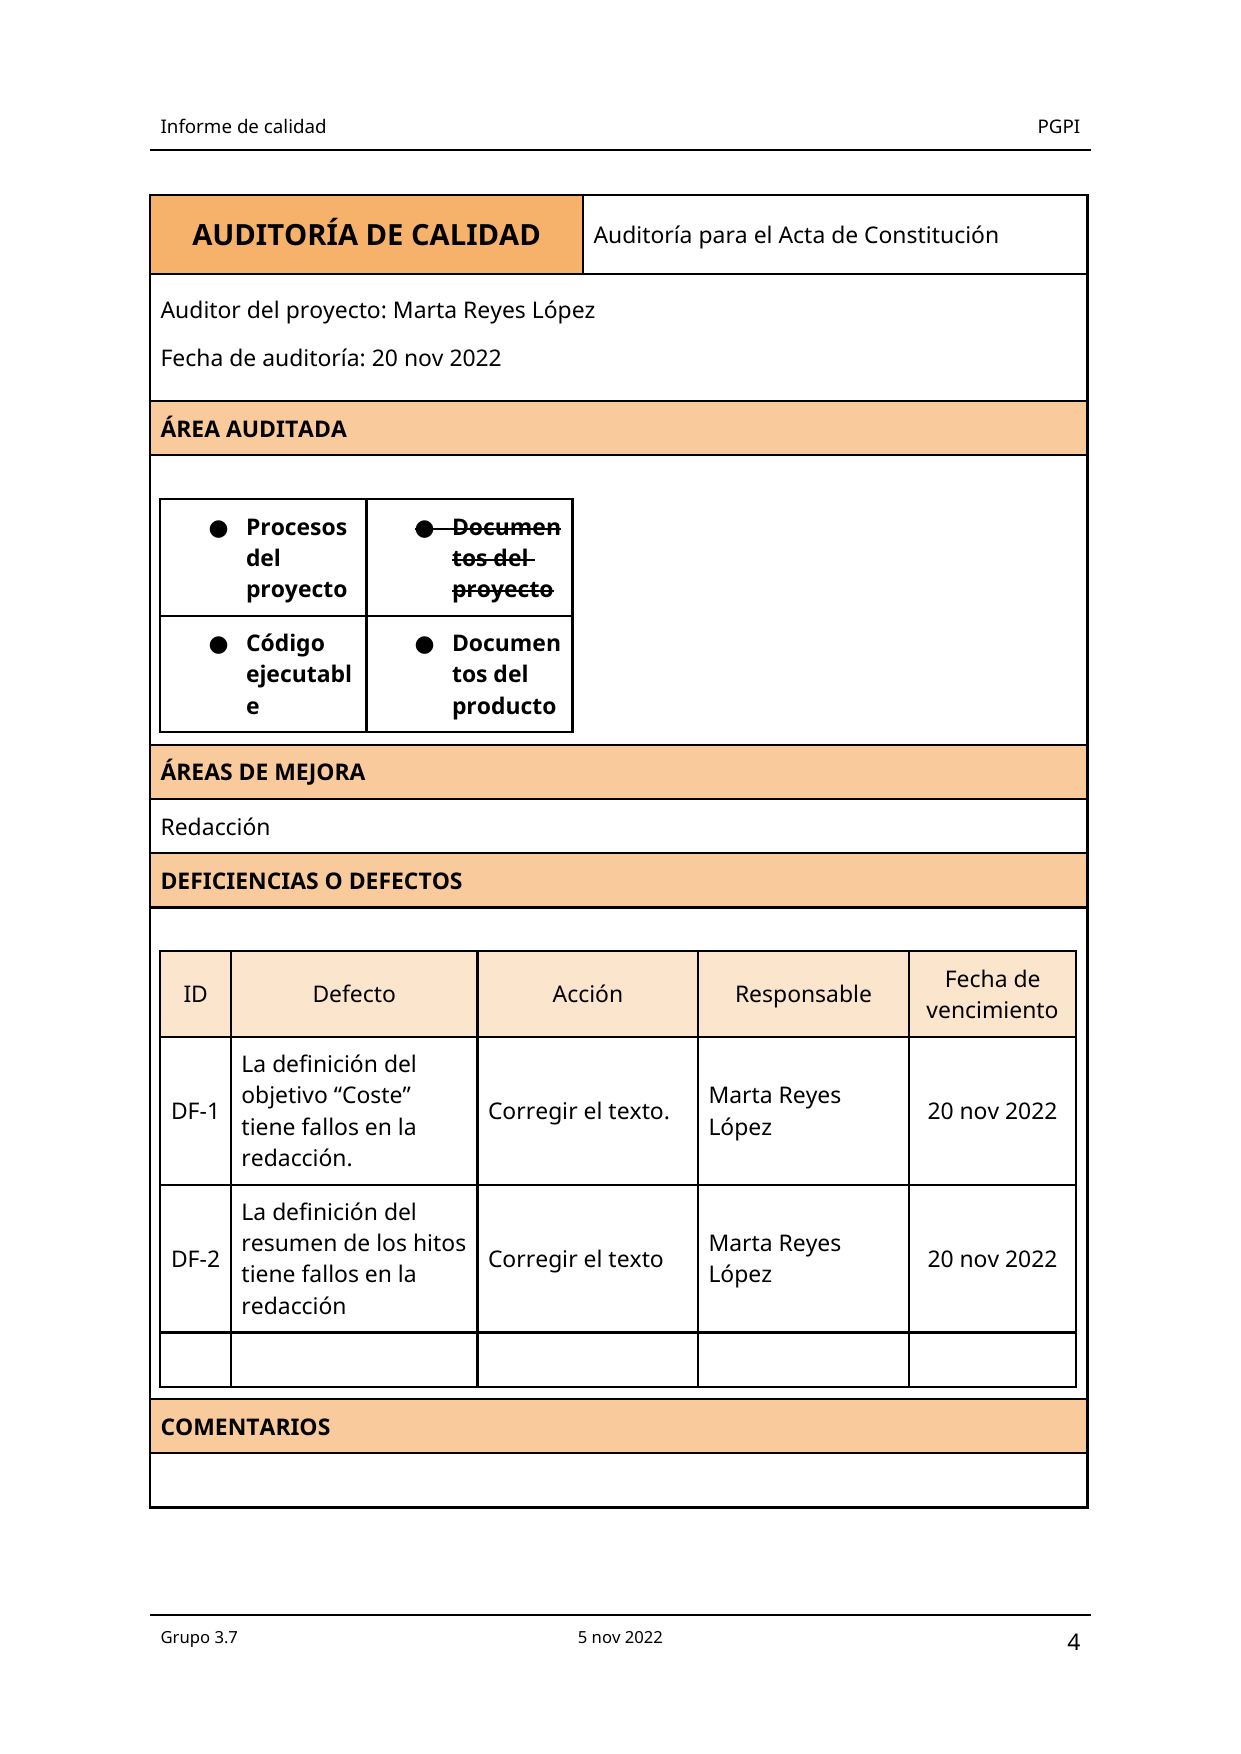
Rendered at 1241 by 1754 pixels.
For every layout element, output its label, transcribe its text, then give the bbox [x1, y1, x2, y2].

table_cell DF-1 [161, 1038, 230, 1183]
table_cell DF-2 [161, 1186, 230, 1331]
table_cell Código ejecutable [161, 617, 365, 731]
table_cell Corregir el texto. [479, 1038, 697, 1183]
table_cell [479, 1334, 697, 1386]
table_cell [161, 1334, 230, 1386]
table_cell Auditor del proyecto: Marta Reyes López Fecha de auditoría: 20 nov 2022 [151, 275, 1086, 400]
table_header Auditoría para el Acta de Constitución [584, 196, 1086, 273]
table_cell La definición del resumen de los hitos tiene fallos en la redacción [232, 1186, 476, 1331]
table_cell Marta Reyes López [699, 1038, 908, 1183]
table_cell [151, 1454, 1086, 1506]
table_header Responsable [699, 952, 908, 1036]
table_header Procesos del proyecto [161, 500, 365, 614]
table_cell DEFICIENCIAS O DEFECTOS [151, 854, 1086, 906]
table_cell Marta Reyes López [699, 1186, 908, 1331]
table_cell [232, 1334, 476, 1386]
table_header ID [161, 952, 230, 1036]
table_cell ÁREAS DE MEJORA [151, 746, 1086, 798]
table_header Documentos del proyecto [368, 500, 571, 614]
table_cell ÁREA AUDITADA [151, 402, 1086, 454]
table_header Acción [479, 952, 697, 1036]
table_header Fecha de vencimiento [910, 952, 1075, 1036]
table_cell 20 nov 2022 [910, 1038, 1075, 1183]
table_cell La definición del objetivo “Coste” tiene fallos en la redacción. [232, 1038, 476, 1183]
table_cell Redacción [151, 800, 1086, 852]
table_cell [699, 1334, 908, 1386]
table_header Defecto [232, 952, 476, 1036]
table_cell COMENTARIOS [151, 1400, 1086, 1452]
table_cell [910, 1334, 1075, 1386]
table_cell [151, 456, 1086, 744]
table_cell Documentos del producto [368, 617, 571, 731]
table_cell Corregir el texto [479, 1186, 697, 1331]
table_header AUDITORÍA DE CALIDAD [151, 196, 582, 273]
table_cell [151, 909, 1086, 1398]
table_cell 20 nov 2022 [910, 1186, 1075, 1331]
